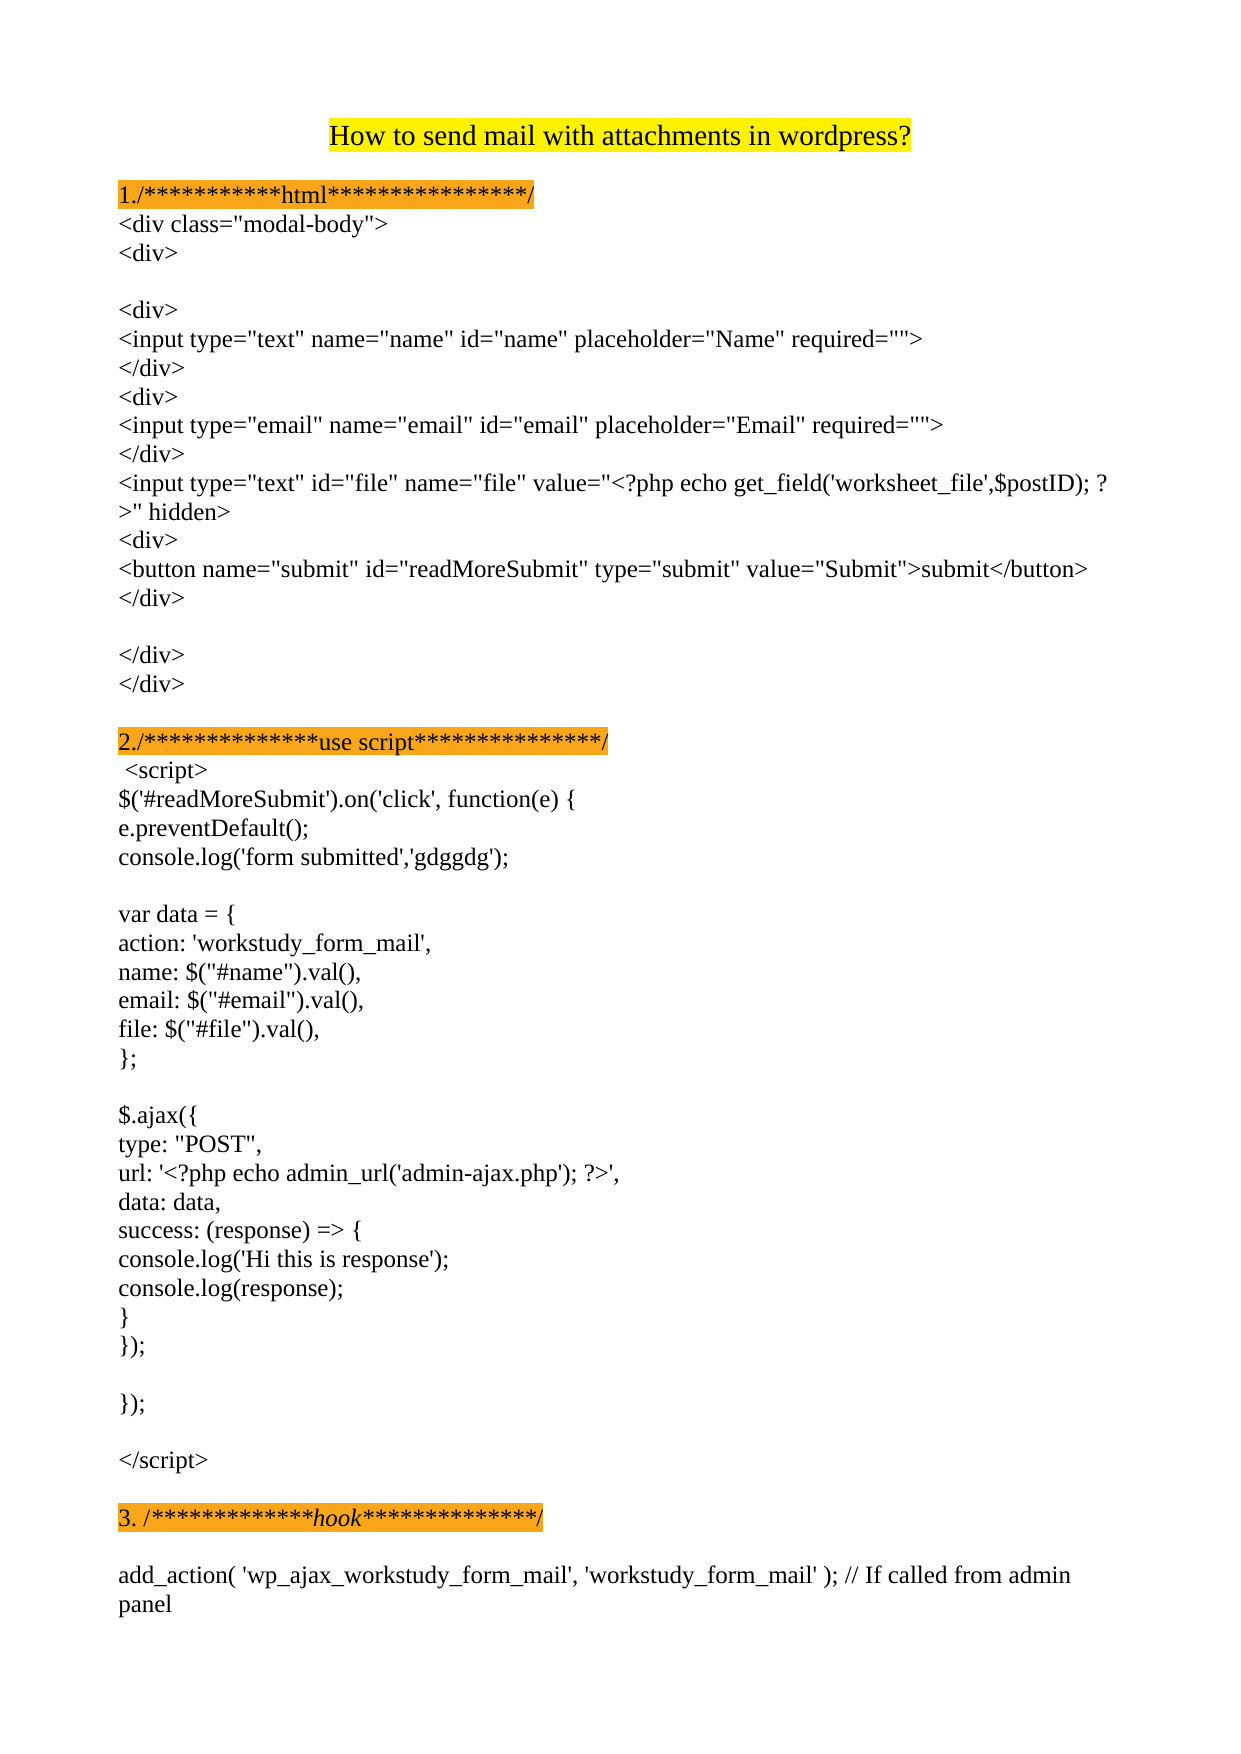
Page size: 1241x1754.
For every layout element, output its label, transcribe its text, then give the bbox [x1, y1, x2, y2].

text console.log('form submitted','gdggdg'); [118, 842, 1122, 870]
text name: $("#name").val(), [118, 957, 1122, 985]
text <div> [118, 525, 1122, 554]
text <div> [118, 295, 1122, 324]
text add_action( 'wp_ajax_workstudy_form_mail', 'workstudy_form_mail' ); // If called from admin panel [118, 1560, 1122, 1618]
text <input type="text" name="name" id="name" placeholder="Name" required=""> [118, 324, 1122, 353]
text console.log('Hi this is response'); [118, 1244, 1122, 1273]
text $('#readMoreSubmit').on('click', function(e) { [118, 784, 1122, 813]
text $.ajax({ [118, 1100, 1122, 1129]
text </div> [118, 439, 1122, 468]
text }; [118, 1043, 1122, 1072]
text </div> [118, 583, 1122, 612]
text How to send mail with attachments in wordpress? [118, 118, 1122, 152]
text 3. /*************hook**************/ [118, 1503, 1122, 1532]
text }); [118, 1330, 1122, 1359]
text <div> [118, 238, 1122, 267]
text }); [118, 1388, 1122, 1417]
text 2./**************use script***************/ [118, 727, 1122, 755]
text url: '<?php echo admin_url('admin-ajax.php'); ?>', [118, 1158, 1122, 1187]
text <button name="submit" id="readMoreSubmit" type="submit" value="Submit">submit</button> [118, 554, 1122, 583]
text <input type="text" id="file" name="file" value="<?php echo get_field('worksheet_file',$postID); ?>" hidden> [118, 468, 1122, 525]
text console.log(response); [118, 1273, 1122, 1302]
text <input type="email" name="email" id="email" placeholder="Email" required=""> [118, 410, 1122, 439]
text data: data, [118, 1187, 1122, 1215]
text var data = { [118, 899, 1122, 928]
text <div> [118, 382, 1122, 410]
text <script> [118, 755, 1122, 784]
text </div> [118, 640, 1122, 669]
text </div> [118, 353, 1122, 382]
text e.preventDefault(); [118, 813, 1122, 842]
text file: $("#file").val(), [118, 1014, 1122, 1043]
text </script> [118, 1445, 1122, 1474]
text success: (response) => { [118, 1215, 1122, 1244]
text </div> [118, 669, 1122, 698]
text type: "POST", [118, 1129, 1122, 1158]
text 1./***********html****************/ [118, 180, 1122, 209]
text email: $("#email").val(), [118, 985, 1122, 1014]
text <div class="modal-body"> [118, 209, 1122, 238]
text action: 'workstudy_form_mail', [118, 928, 1122, 957]
text } [118, 1302, 1122, 1330]
